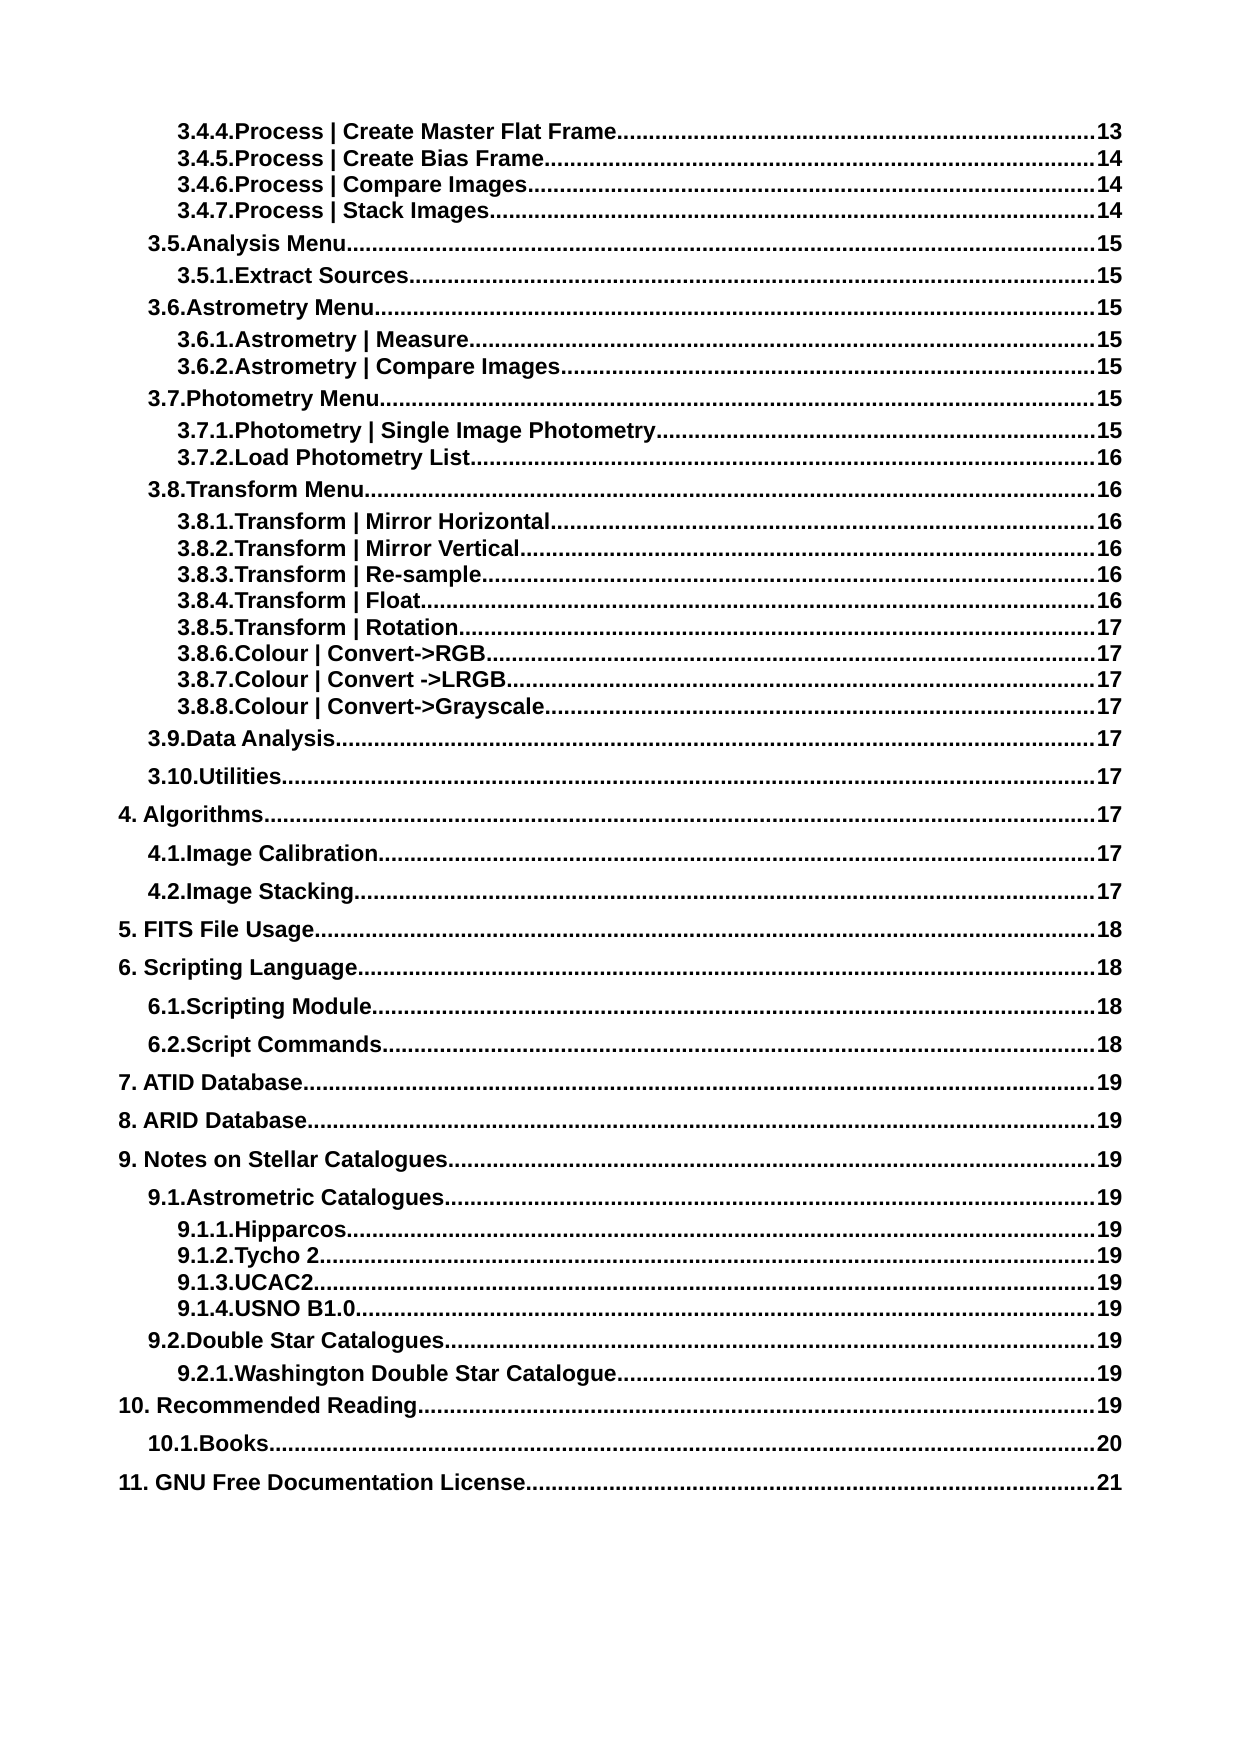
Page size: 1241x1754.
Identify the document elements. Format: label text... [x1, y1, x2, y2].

text 3.4.6.Process | Compare Images 14 [177, 171, 1122, 197]
text 3.4.7.Process | Stack Images 14 [177, 197, 1122, 223]
text 3.4.4.Process | Create Master Flat Frame 13 [177, 118, 1122, 144]
subtitle 9.2.Double Star Catalogues 19 [118, 1327, 1122, 1354]
subtitle 4.1.Image Calibration 17 [118, 840, 1122, 866]
text 9.1.1.Hipparcos 19 [177, 1216, 1122, 1242]
text 3.7.1.Photometry | Single Image Photometry 15 [177, 417, 1122, 444]
subtitle 9. Notes on Stellar Catalogues 19 [118, 1146, 1122, 1172]
subtitle 6.1.Scripting Module 18 [118, 993, 1122, 1019]
text 3.8.3.Transform | Re-sample 16 [177, 561, 1122, 587]
text 3.5.1.Extract Sources 15 [177, 262, 1122, 288]
subtitle 4. Algorithms 17 [118, 801, 1122, 828]
text 3.8.8.Colour | Convert->Grayscale 17 [177, 693, 1122, 719]
text 3.6.1.Astrometry | Measure 15 [177, 326, 1122, 353]
subtitle 9.1.Astrometric Catalogues 19 [118, 1184, 1122, 1210]
text 3.6.2.Astrometry | Compare Images 15 [177, 353, 1122, 379]
subtitle 3.7.Photometry Menu 15 [118, 385, 1122, 411]
text 3.8.4.Transform | Float 16 [177, 587, 1122, 614]
text 9.2.1.Washington Double Star Catalogue 19 [177, 1360, 1122, 1386]
subtitle 3.8.Transform Menu 16 [118, 476, 1122, 502]
text 3.8.7.Colour | Convert ->LRGB 17 [177, 666, 1122, 693]
subtitle 7. ATID Database 19 [118, 1069, 1122, 1095]
text 3.8.5.Transform | Rotation 17 [177, 614, 1122, 640]
subtitle 3.6.Astrometry Menu 15 [118, 294, 1122, 320]
subtitle 10. Recommended Reading 19 [118, 1392, 1122, 1418]
text 3.8.6.Colour | Convert->RGB 17 [177, 640, 1122, 666]
subtitle 3.10.Utilities 17 [118, 763, 1122, 789]
text 9.1.4.USNO B1.0 19 [177, 1295, 1122, 1321]
text 3.8.2.Transform | Mirror Vertical 16 [177, 534, 1122, 561]
subtitle 5. FITS File Usage 18 [118, 916, 1122, 942]
text 9.1.2.Tycho 2 19 [177, 1242, 1122, 1269]
subtitle 4.2.Image Stacking 17 [118, 878, 1122, 904]
subtitle 8. ARID Database 19 [118, 1107, 1122, 1134]
subtitle 6. Scripting Language 18 [118, 954, 1122, 981]
text 3.7.2.Load Photometry List 16 [177, 444, 1122, 470]
subtitle 6.2.Script Commands 18 [118, 1031, 1122, 1057]
subtitle 11. GNU Free Documentation License 21 [118, 1468, 1122, 1495]
text 3.4.5.Process | Create Bias Frame 14 [177, 144, 1122, 171]
text 9.1.3.UCAC2 19 [177, 1269, 1122, 1295]
subtitle 3.5.Analysis Menu 15 [118, 229, 1122, 256]
text 3.8.1.Transform | Mirror Horizontal 16 [177, 508, 1122, 534]
subtitle 10.1.Books 20 [118, 1430, 1122, 1457]
subtitle 3.9.Data Analysis 17 [118, 725, 1122, 751]
